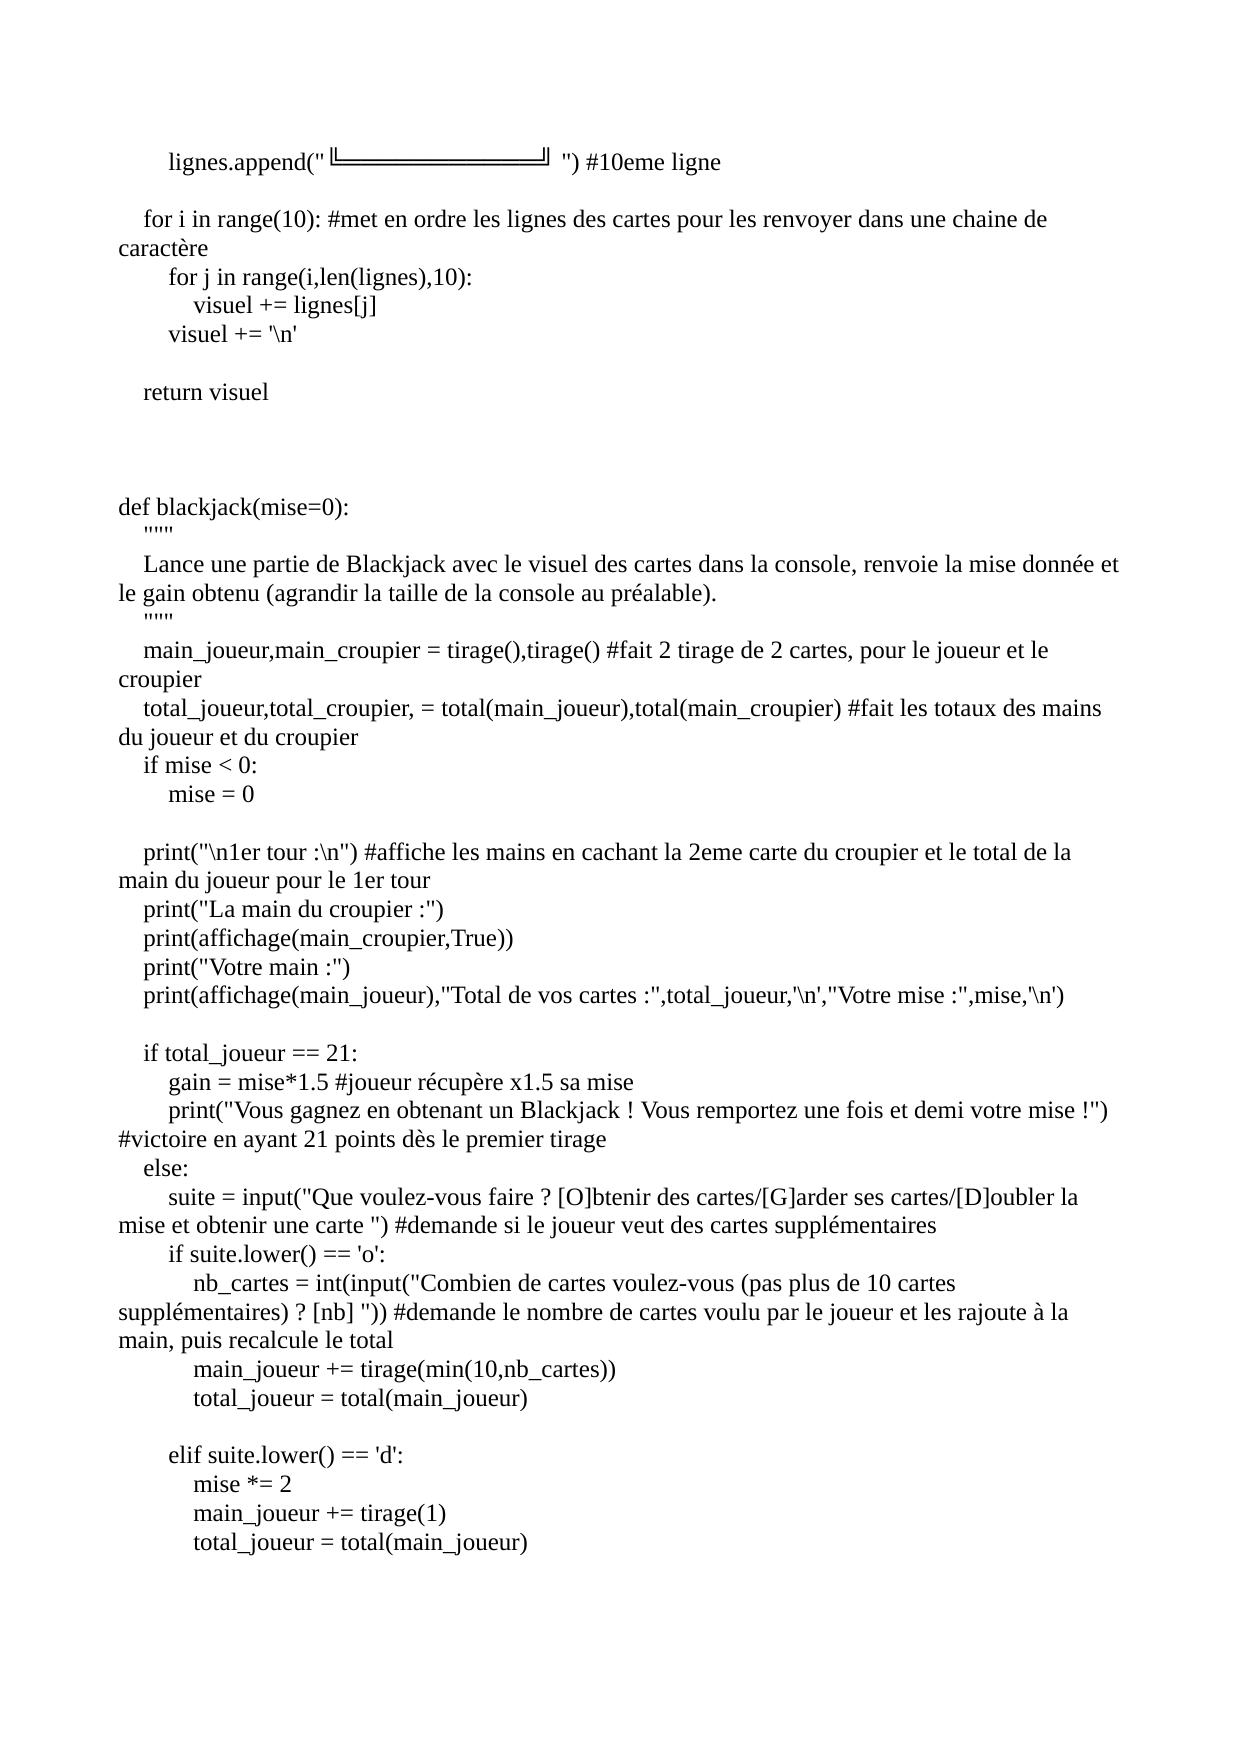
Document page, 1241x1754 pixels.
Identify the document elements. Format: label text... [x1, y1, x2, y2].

text print(affichage(main_croupier,True)) [118, 923, 1122, 952]
text Lance une partie de Blackjack avec le visuel des cartes dans la console, renvoie la mise donnée et le gain obtenu (agrandir la taille de la console au préalable). [118, 549, 1122, 607]
text if total_joueur == 21: [118, 1038, 1122, 1067]
text for j in range(i,len(lignes),10): [118, 262, 1122, 291]
text main_joueur += tirage(min(10,nb_cartes)) [118, 1354, 1122, 1383]
text nb_cartes = int(input("Combien de cartes voulez-vous (pas plus de 10 cartes supplémentaires) ? [nb] ")) #demande le nombre de cartes voulu par le joueur et les rajoute à la main, puis recalcule le total [118, 1268, 1122, 1354]
text visuel += '\n' [118, 319, 1122, 348]
text elif suite.lower() == 'd': [118, 1441, 1122, 1469]
text total_joueur,total_croupier, = total(main_joueur),total(main_croupier) #fait les totaux des mains du joueur et du croupier [118, 693, 1122, 751]
text lignes.append("╚═══════════╝ ") #10eme ligne [118, 147, 1122, 176]
text main_joueur += tirage(1) [118, 1498, 1122, 1527]
text for i in range(10): #met en ordre les lignes des cartes pour les renvoyer dans une chaine de caractère [118, 204, 1122, 262]
text print("Votre main :") [118, 952, 1122, 981]
text if mise < 0: [118, 751, 1122, 779]
text suite = input("Que voulez-vous faire ? [O]btenir des cartes/[G]arder ses cartes/[D]oubler la mise et obtenir une carte ") #demande si le joueur veut des cartes supplémentaires [118, 1182, 1122, 1239]
text else: [118, 1153, 1122, 1182]
text print("Vous gagnez en obtenant un Blackjack ! Vous remportez une fois et demi votre mise !") #victoire en ayant 21 points dès le premier tirage [118, 1096, 1122, 1153]
text print(affichage(main_joueur),"Total de vos cartes :",total_joueur,'\n',"Votre mise :",mise,'\n') [118, 981, 1122, 1009]
text """ [118, 607, 1122, 636]
text if suite.lower() == 'o': [118, 1239, 1122, 1268]
text total_joueur = total(main_joueur) [118, 1383, 1122, 1412]
text print("\n1er tour :\n") #affiche les mains en cachant la 2eme carte du croupier et le total de la main du joueur pour le 1er tour [118, 837, 1122, 894]
text main_joueur,main_croupier = tirage(),tirage() #fait 2 tirage de 2 cartes, pour le joueur et le croupier [118, 636, 1122, 693]
text total_joueur = total(main_joueur) [118, 1527, 1122, 1556]
text mise *= 2 [118, 1469, 1122, 1498]
text print("La main du croupier :") [118, 894, 1122, 923]
text mise = 0 [118, 779, 1122, 808]
text visuel += lignes[j] [118, 291, 1122, 319]
text """ [118, 521, 1122, 549]
text return visuel [118, 377, 1122, 406]
text gain = mise*1.5 #joueur récupère x1.5 sa mise [118, 1067, 1122, 1096]
text def blackjack(mise=0): [118, 492, 1122, 521]
